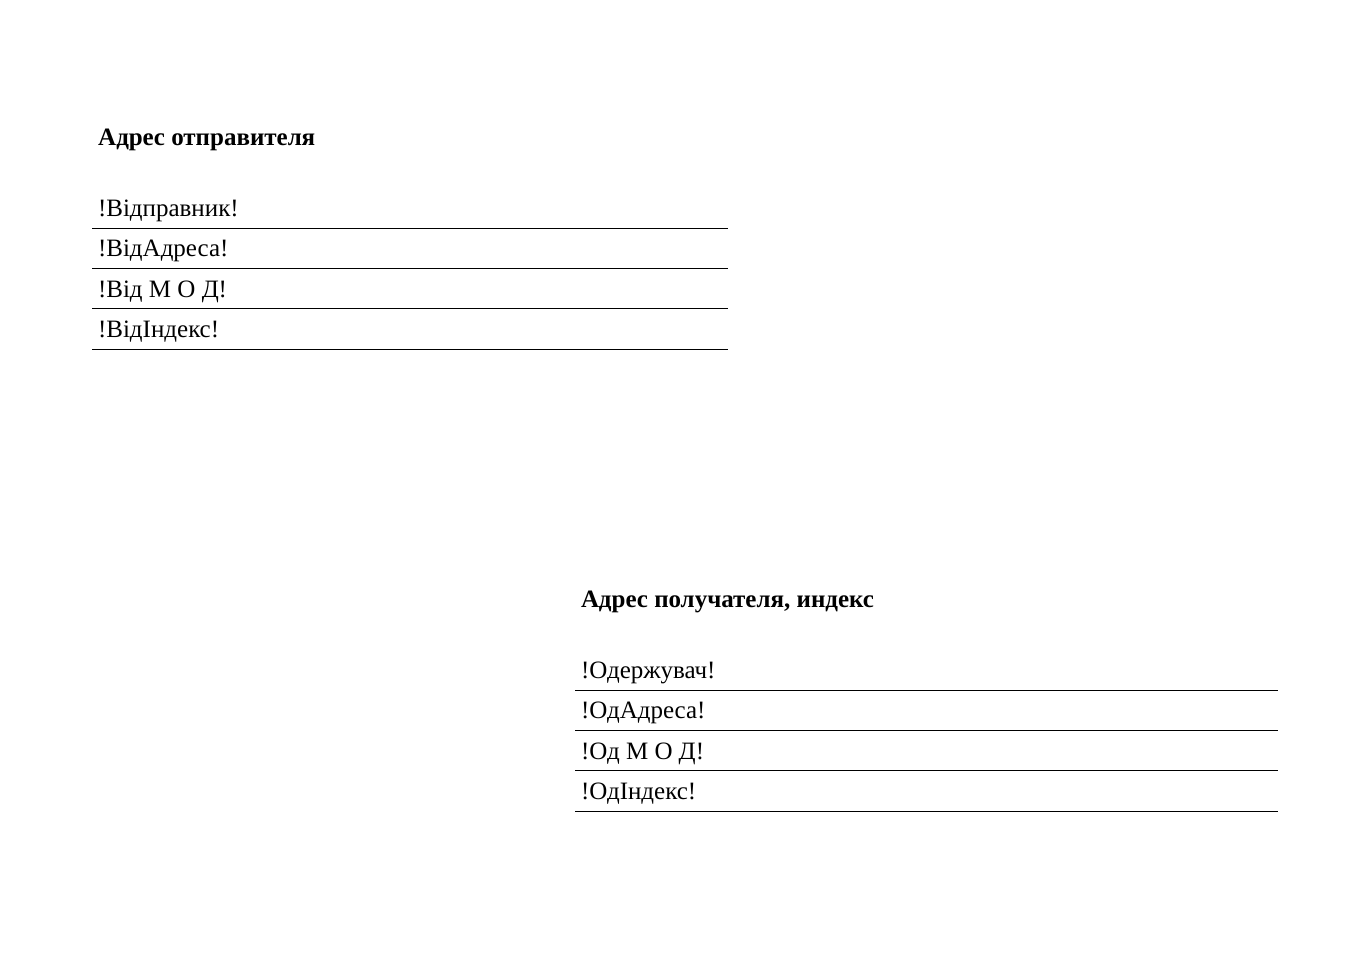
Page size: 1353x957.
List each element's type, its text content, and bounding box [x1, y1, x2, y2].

table_cell [575, 619, 1278, 649]
table_cell !ВідІндекс! [92, 309, 728, 348]
table_cell !Одержувач! [575, 650, 1278, 690]
table_cell !Од М О Д! [575, 731, 1278, 770]
table_cell !ОдАдреса! [575, 691, 1278, 730]
table_cell !ВідАдреса! [92, 229, 728, 268]
table_cell [92, 157, 728, 187]
table_cell !Від М О Д! [92, 269, 728, 308]
table_cell !Відправник! [92, 188, 728, 228]
table_header Адрес отправителя [92, 117, 728, 157]
table_cell !ОдІндекс! [575, 771, 1278, 811]
table_header Адрес получателя, индекс [575, 579, 1278, 619]
